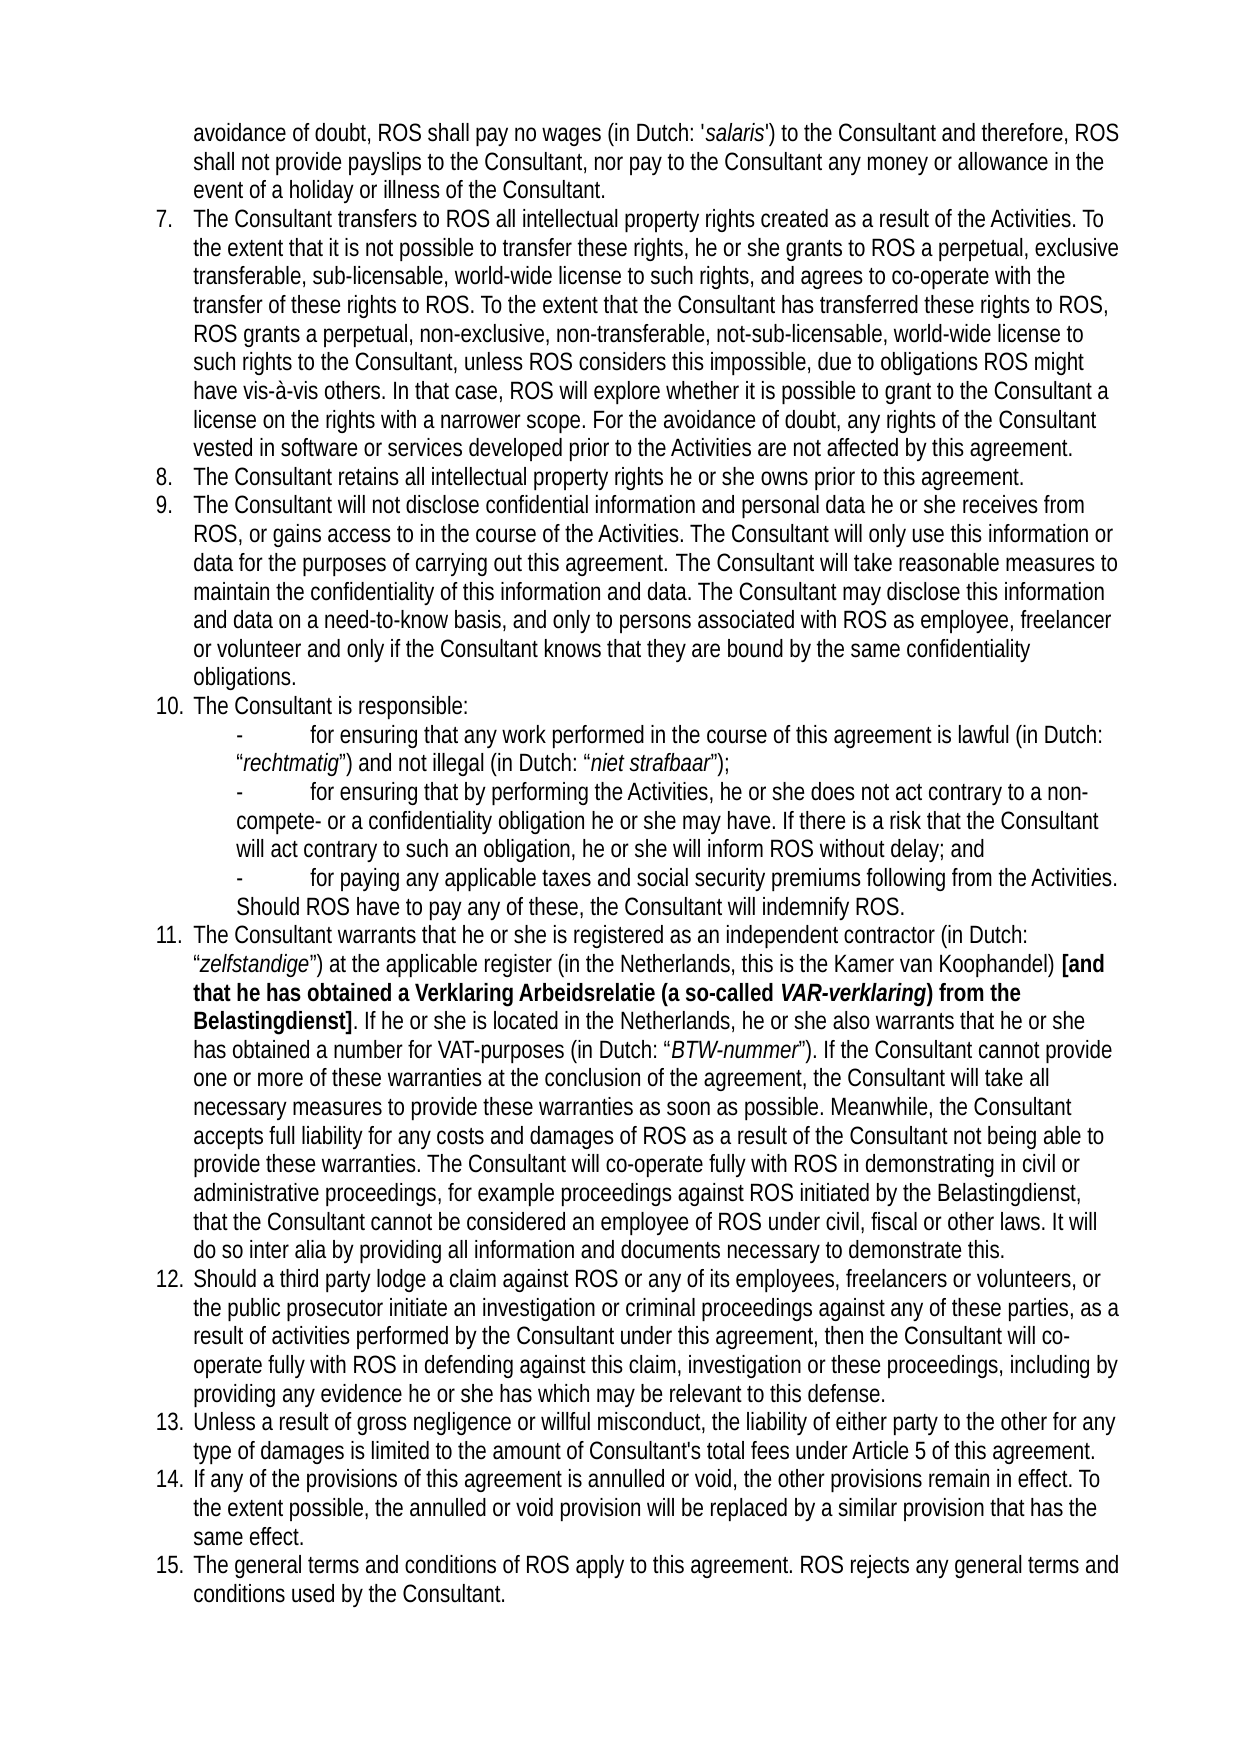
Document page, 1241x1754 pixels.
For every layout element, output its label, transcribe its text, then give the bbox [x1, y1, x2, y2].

list The Consultant is responsible: [156, 691, 1122, 720]
list Unless a result of gross negligence or willful misconduct, the liability of either party to the other for any type of damages is limited to the amount of Consultant's total fees under Article 5 of this agreement. [156, 1407, 1122, 1464]
list The Consultant warrants that he or she is registered as an independent contractor (in Dutch: “zelfstandige”) at the applicable register (in the Netherlands, this is the Kamer van Koophandel) [and that he has obtained a Verklaring Arbeidsrelatie (a so-called VAR-verklaring) from the Belastingdienst]. If he or she is located in the Netherlands, he or she also warrants that he or she has obtained a number for VAT-purposes (in Dutch: “BTW-nummer”). If the Consultant cannot provide one or more of these warranties at the conclusion of the agreement, the Consultant will take all necessary measures to provide these warranties as soon as possible. Meanwhile, the Consultant accepts full liability for any costs and damages of ROS as a result of the Consultant not being able to provide these warranties. The Consultant will co-operate fully with ROS in demonstrating in civil or administrative proceedings, for example proceedings against ROS initiated by the Belastingdienst, that the Consultant cannot be considered an employee of ROS under civil, fiscal or other laws. It will do so inter alia by providing all information and documents necessary to demonstrate this. [156, 920, 1122, 1264]
list The general terms and conditions of ROS apply to this agreement. ROS rejects any general terms and conditions used by the Consultant. [156, 1550, 1122, 1608]
list The Consultant retains all intellectual property rights he or she owns prior to this agreement. [156, 462, 1122, 491]
list The Consultant will not disclose confidential information and personal data he or she receives from ROS, or gains access to in the course of the Activities. The Consultant will only use this information or data for the purposes of carrying out this agreement. The Consultant will take reasonable measures to maintain the confidentiality of this information and data. The Consultant may disclose this information and data on a need-to-know basis, and only to persons associated with ROS as employee, freelancer or volunteer and only if the Consultant knows that they are bound by the same confidentiality obligations. [156, 491, 1122, 691]
text avoidance of doubt, ROS shall pay no wages (in Dutch: 'salaris') to the Consultant and therefore, ROS shall not provide payslips to the Consultant, nor pay to the Consultant any money or allowance in the event of a holiday or illness of the Consultant. [193, 118, 1122, 204]
list for ensuring that by performing the Activities, he or she does not act contrary to a non-compete- or a confidentiality obligation he or she may have. If there is a risk that the Consultant will act contrary to such an obligation, he or she will inform ROS without delay; and [236, 777, 1122, 863]
list If any of the provisions of this agreement is annulled or void, the other provisions remain in effect. To the extent possible, the annulled or void provision will be replaced by a similar provision that has the same effect. [156, 1464, 1122, 1550]
list for paying any applicable taxes and social security premiums following from the Activities. Should ROS have to pay any of these, the Consultant will indemnify ROS. [236, 863, 1122, 920]
list Should a third party lodge a claim against ROS or any of its employees, freelancers or volunteers, or the public prosecutor initiate an investigation or criminal proceedings against any of these parties, as a result of activities performed by the Consultant under this agreement, then the Consultant will co-operate fully with ROS in defending against this claim, investigation or these proceedings, including by providing any evidence he or she has which may be relevant to this defense. [156, 1264, 1122, 1407]
list The Consultant transfers to ROS all intellectual property rights created as a result of the Activities. To the extent that it is not possible to transfer these rights, he or she grants to ROS a perpetual, exclusive transferable, sub-licensable, world-wide license to such rights, and agrees to co-operate with the transfer of these rights to ROS. To the extent that the Consultant has transferred these rights to ROS, ROS grants a perpetual, non-exclusive, non-transferable, not-sub-licensable, world-wide license to such rights to the Consultant, unless ROS considers this impossible, due to obligations ROS might have vis-à-vis others. In that case, ROS will explore whether it is possible to grant to the Consultant a license on the rights with a narrower scope. For the avoidance of doubt, any rights of the Consultant vested in software or services developed prior to the Activities are not affected by this agreement. [156, 204, 1122, 462]
list for ensuring that any work performed in the course of this agreement is lawful (in Dutch: “rechtmatig”) and not illegal (in Dutch: “niet strafbaar”); [236, 720, 1122, 777]
